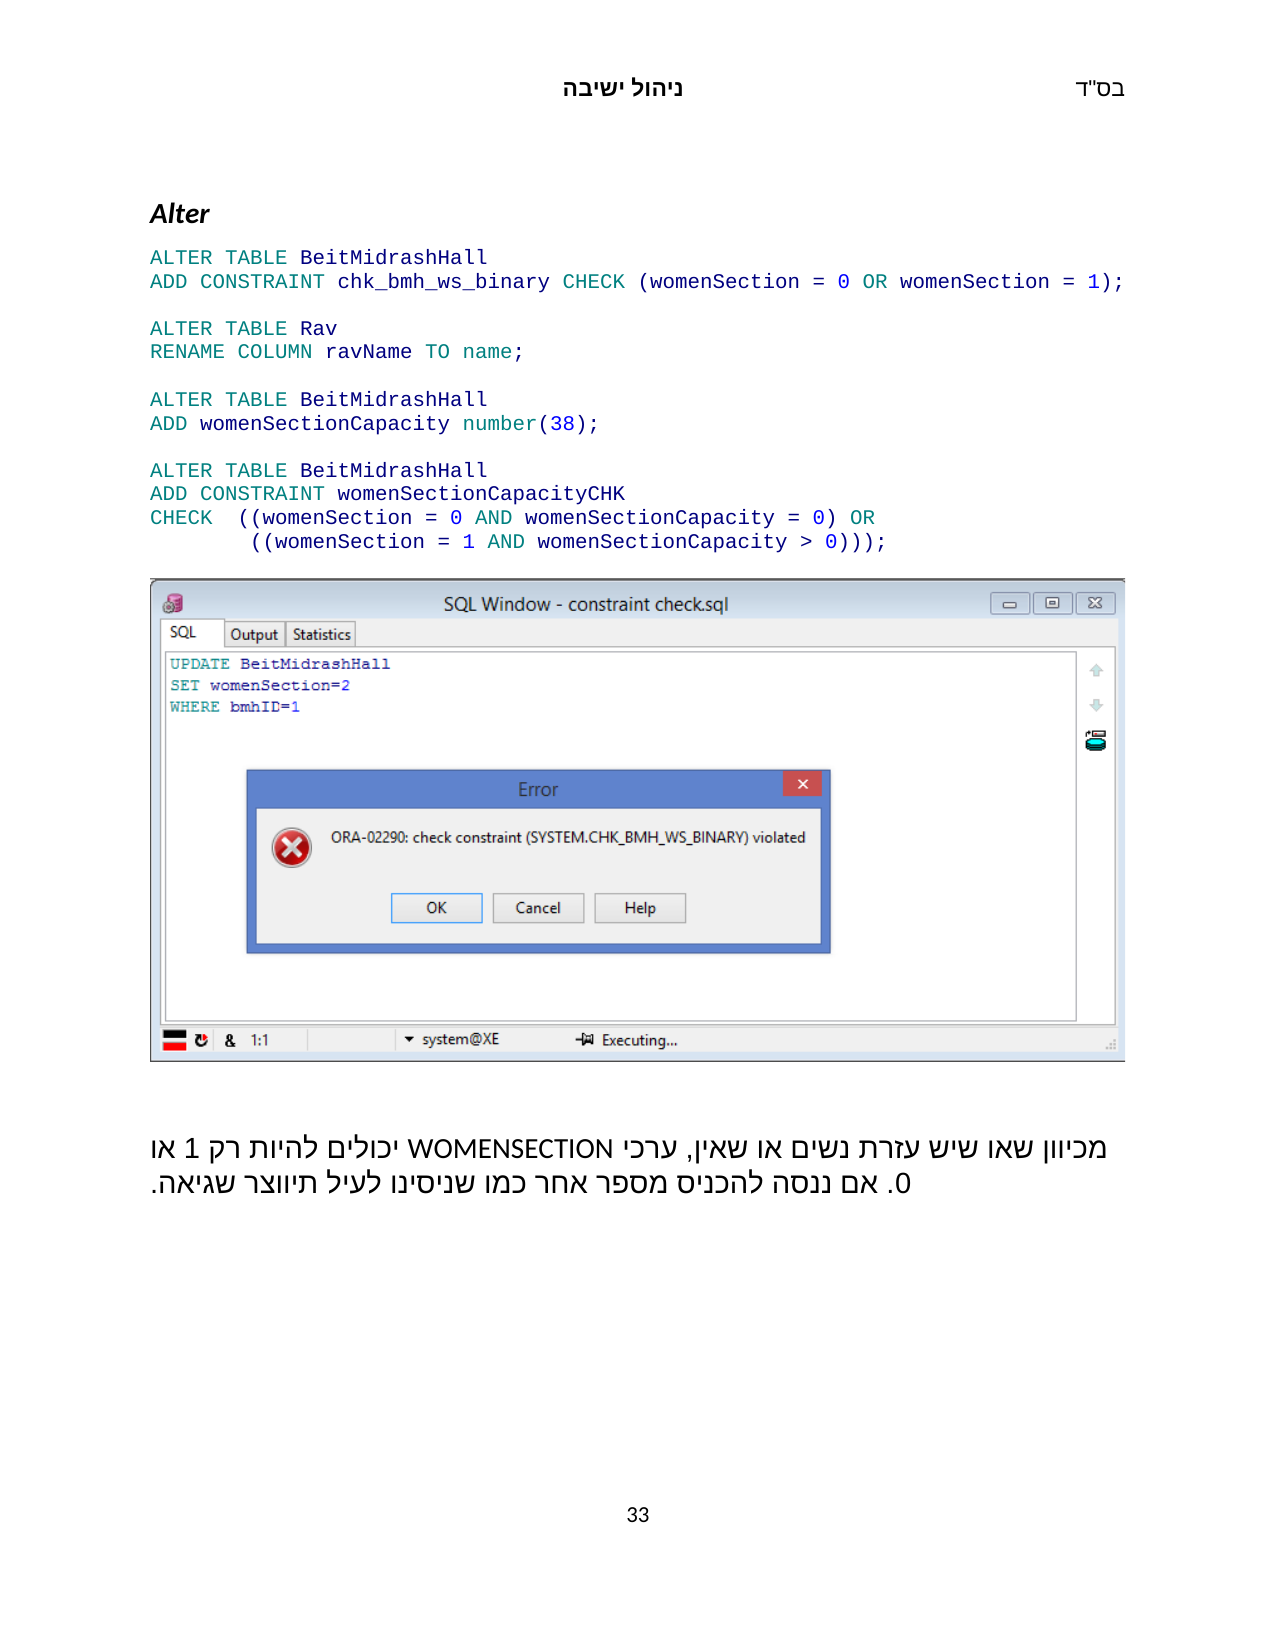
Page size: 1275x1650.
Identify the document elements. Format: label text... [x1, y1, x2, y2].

text ALTER TABLE BeitMidrashHall [150, 460, 1125, 483]
text ADD womenSectionCapacity number(38); [150, 412, 1125, 436]
text ADD CONSTRAINT womenSectionCapacityCHK [150, 483, 1125, 507]
text ((womenSection = 1 AND womenSectionCapacity > 0))); [150, 531, 1125, 554]
text CHECK ((womenSection = 0 AND womenSectionCapacity = 0) OR [150, 507, 1125, 531]
text ALTER TABLE BeitMidrashHall [150, 389, 1125, 412]
text RENAME COLUMN ravName TO name; [150, 342, 1125, 365]
text מכיוון שאו שיש עזרת נשים או שאין, ערכי WOMENSECTION יכולים להיות רק 1 או 0. אם ננסה להכניס מספר אחר כמו שניסינו לעיל תיווצר שגיאה. [150, 1130, 1125, 1199]
text ALTER TABLE BeitMidrashHall [150, 247, 1125, 271]
text ALTER TABLE Rav [150, 318, 1125, 342]
text ADD CONSTRAINT chk_bmh_ws_binary CHECK (womenSection = 0 OR womenSection = 1); [150, 271, 1125, 294]
text Alter [150, 195, 1125, 230]
